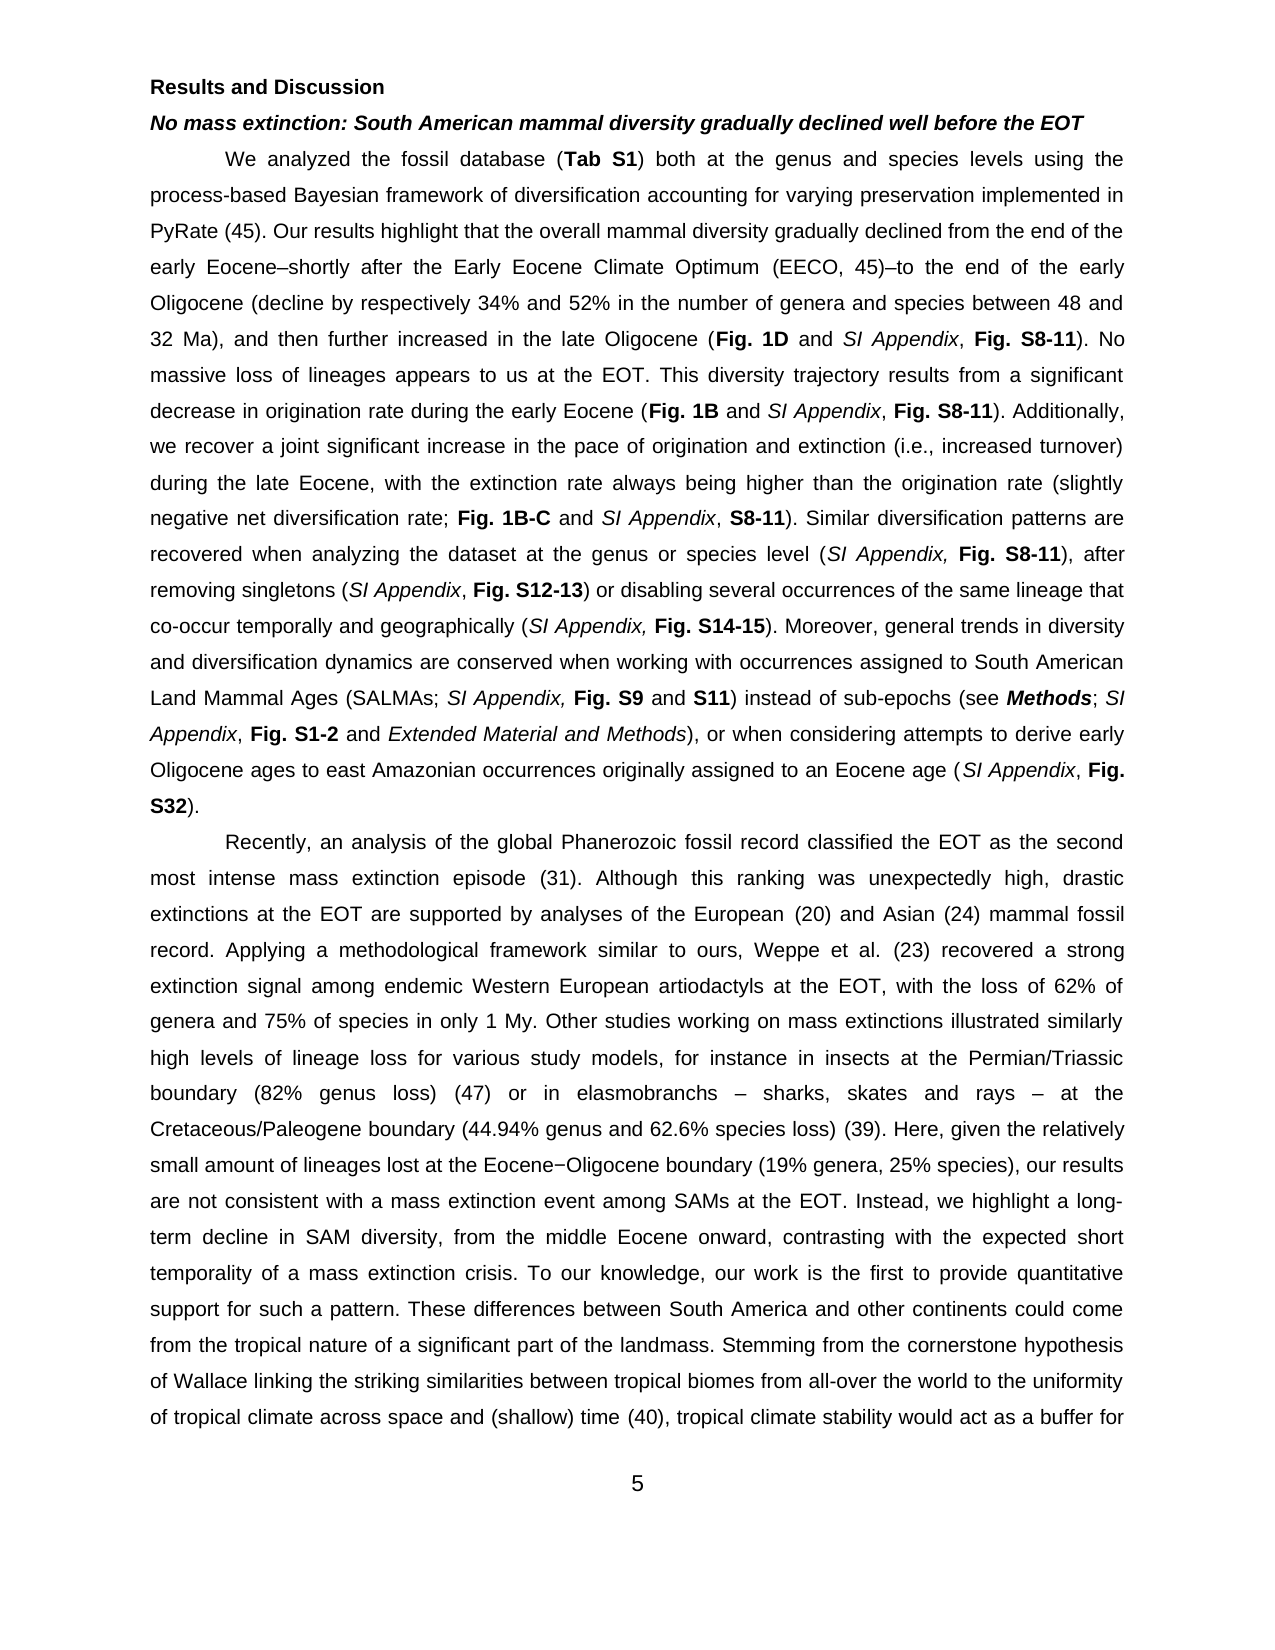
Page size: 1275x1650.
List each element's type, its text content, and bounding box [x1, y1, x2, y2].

text We analyzed the fossil database (Tab S1) both at the genus and species levels using the process-based Bayesian framework of diversification accounting for varying preservation implemented in PyRate (45). Our results highlight that the overall mammal diversity gradually declined from the end of the early Eocene–shortly after the Early Eocene Climate Optimum (EECO, 45)–to the end of the early Oligocene (decline by respectively 34% and 52% in the number of genera and species between 48 and 32 Ma), and then further increased in the late Oligocene (Fig. 1D and SI Appendix, Fig. S8-11). No massive loss of lineages appears to us at the EOT. This diversity trajectory results from a significant decrease in origination rate during the early Eocene (Fig. 1B and SI Appendix, Fig. S8-11). Additionally, we recover a joint significant increase in the pace of origination and extinction (i.e., increased turnover) during the late Eocene, with the extinction rate always being higher than the origination rate (slightly negative net diversification rate; Fig. 1B-C and SI Appendix, S8-11). Similar diversification patterns are recovered when analyzing the dataset at the genus or species level (SI Appendix, Fig. S8-11), after removing singletons (SI Appendix, Fig. S12-13) or disabling several occurrences of the same lineage that co-occur temporally and geographically (SI Appendix, Fig. S14-15). Moreover, general trends in diversity and diversification dynamics are conserved when working with occurrences assigned to South American Land Mammal Ages (SALMAs; SI Appendix, Fig. S9 and S11) instead of sub-epochs (see Methods; SI Appendix, Fig. S1-2 and Extended Material and Methods), or when considering attempts to derive early Oligocene ages to east Amazonian occurrences originally assigned to an Eocene age (SI Appendix, Fig. S32). [150, 147, 1125, 818]
text Recently, an analysis of the global Phanerozoic fossil record classified the EOT as the second most intense mass extinction episode (31). Although this ranking was unexpectedly high, drastic extinctions at the EOT are supported by analyses of the European (20) and Asian (24) mammal fossil record. Applying a methodological framework similar to ours, Weppe et al. (23) recovered a strong extinction signal among endemic Western European artiodactyls at the EOT, with the loss of 62% of genera and 75% of species in only 1 My. Other studies working on mass extinctions illustrated similarly high levels of lineage loss for various study models, for instance in insects at the Permian/Triassic boundary (82% genus loss) (47) or in elasmobranchs – sharks, skates and rays – at the Cretaceous/Paleogene boundary (44.94% genus and 62.6% species loss) (39). Here, given the relatively small amount of lineages lost at the Eocene−Oligocene boundary (19% genera, 25% species), our results are not consistent with a mass extinction event among SAMs at the EOT. Instead, we highlight a long-term decline in SAM diversity, from the middle Eocene onward, contrasting with the expected short temporality of a mass extinction crisis. To our knowledge, our work is the first to provide quantitative support for such a pattern. These differences between South America and other continents could come from the tropical nature of a significant part of the landmass. Stemming from the cornerstone hypothesis of Wallace linking the striking similarities between tropical biomes from all-over the world to the uniformity of tropical climate across space and (shallow) time (40), tropical climate stability would act as a buffer for [150, 830, 1125, 1429]
text No mass extinction: South American mammal diversity gradually declined well before the EOT [150, 111, 1125, 135]
text Results and Discussion [150, 75, 1125, 99]
